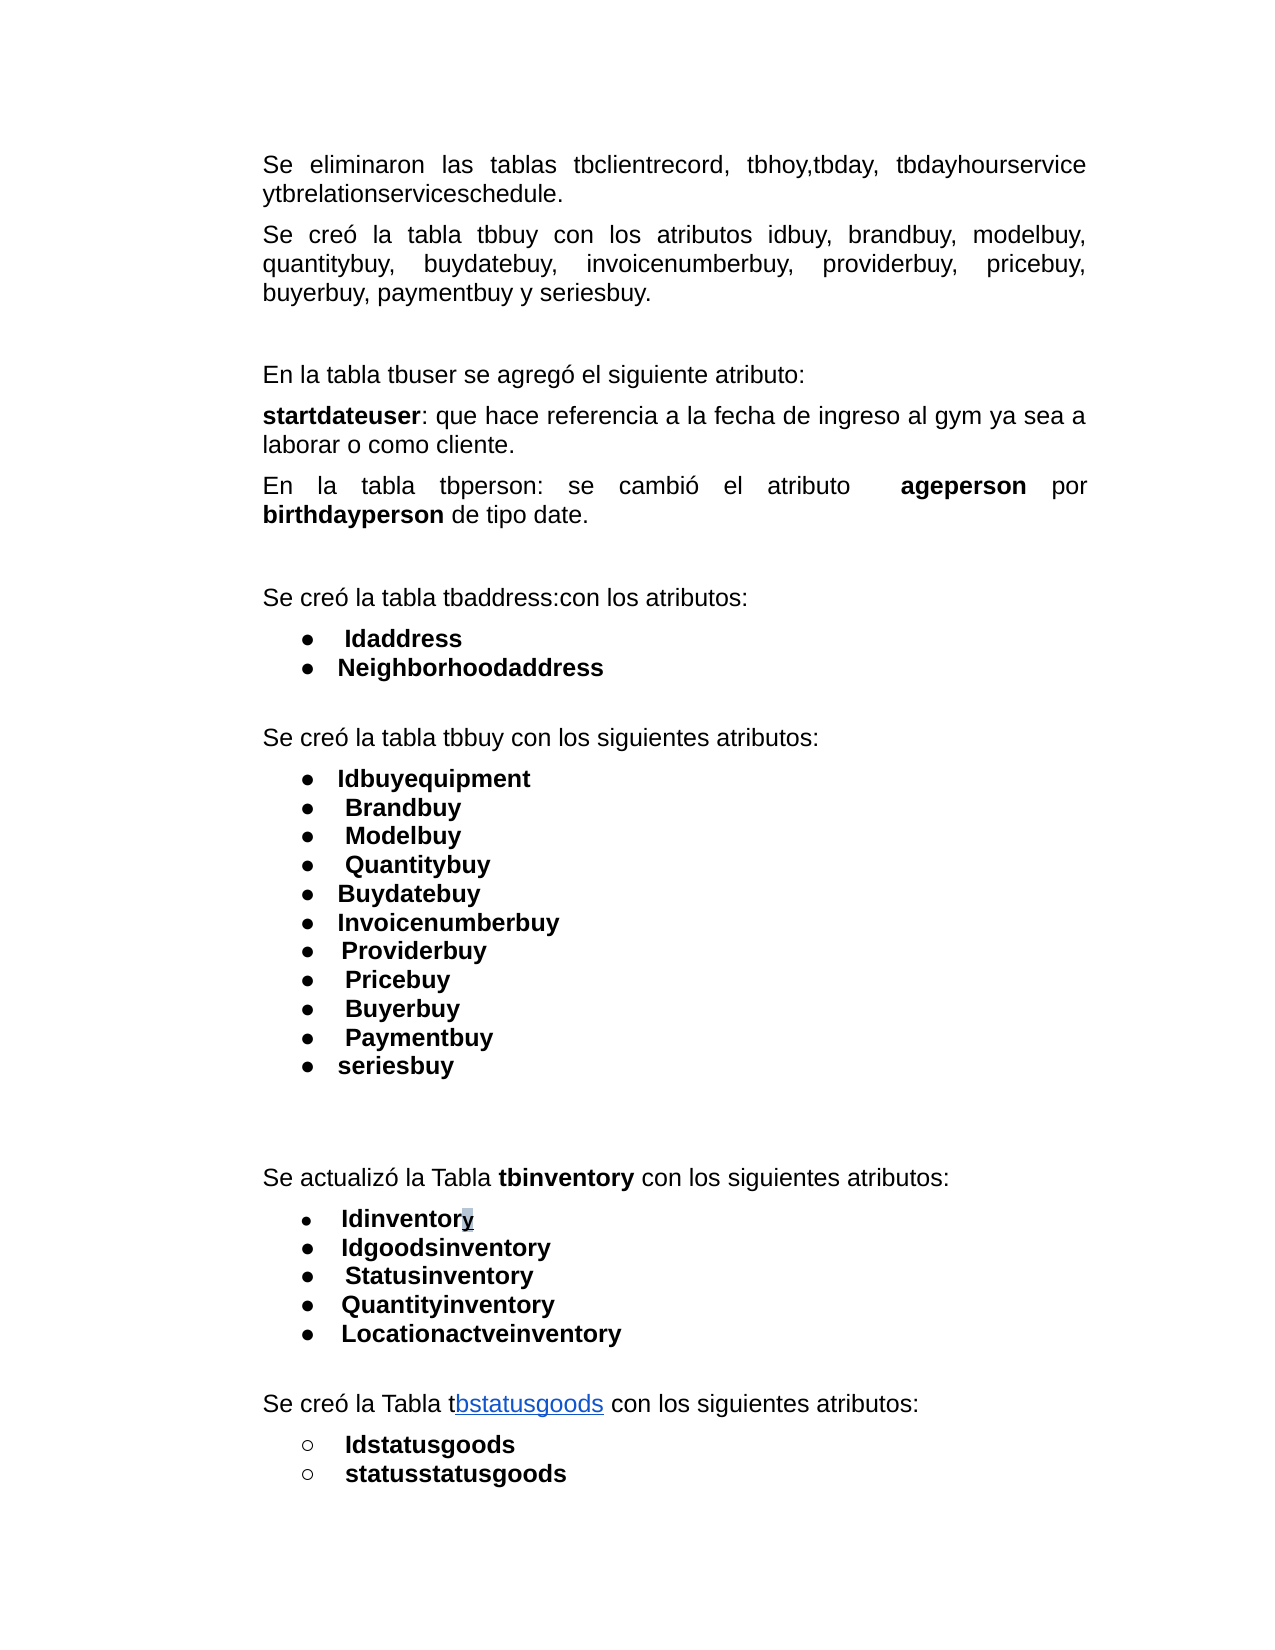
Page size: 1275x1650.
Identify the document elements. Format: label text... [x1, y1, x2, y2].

list Idstatusgoods [300, 1430, 1087, 1459]
list Modelbuy [300, 821, 1087, 850]
list seriesbuy [300, 1051, 1087, 1080]
text En la tabla tbuser se agregó el siguiente atributo: [262, 360, 1087, 389]
list Buyerbuy [300, 994, 1087, 1022]
list Quantitybuy [300, 850, 1087, 879]
text Se creó la tabla tbbuy con los siguientes atributos: [262, 722, 1087, 751]
list Statusinventory [300, 1261, 1087, 1290]
text Se creó la tabla tbbuy con los atributos idbuy, brandbuy, modelbuy, quantitybuy, buydatebuy, invoicenumberbuy, providerbuy, pricebuy, buyerbuy, paymentbuy y seriesbuy. [262, 220, 1087, 306]
text Se creó la tabla tbaddress:con los atributos: [262, 582, 1087, 611]
list Neighborhoodaddress [300, 652, 1087, 681]
list Paymentbuy [300, 1022, 1087, 1051]
list Idgoodsinventory [300, 1232, 1087, 1261]
list Quantityinventory [300, 1290, 1087, 1319]
list Invoicenumberbuy [300, 907, 1087, 936]
text En la tabla tbperson: se cambió el atributo ageperson por birthdayperson de tipo date. [262, 471, 1087, 529]
list statusstatusgoods [300, 1459, 1087, 1487]
text Se actualizó la Tabla tbinventory con los siguientes atributos: [262, 1162, 1087, 1191]
list Locationactveinventory [300, 1319, 1087, 1347]
list Pricebuy [300, 965, 1087, 994]
list Buydatebuy [300, 879, 1087, 907]
text Se creó la Tabla tbstatusgoods con los siguientes atributos: [262, 1389, 1087, 1417]
list Idbuyequipment [300, 764, 1087, 792]
text startdateuser: que hace referencia a la fecha de ingreso al gym ya sea a laborar o como cliente. [262, 401, 1087, 459]
list Brandbuy [300, 792, 1087, 821]
list Idinventory [300, 1204, 1087, 1232]
list Idaddress [300, 624, 1087, 652]
list Providerbuy [300, 936, 1087, 965]
text Se eliminaron las tablas tbclientrecord, tbhoy,tbday, tbdayhourservice ytbrelationserviceschedule. [262, 150, 1087, 207]
